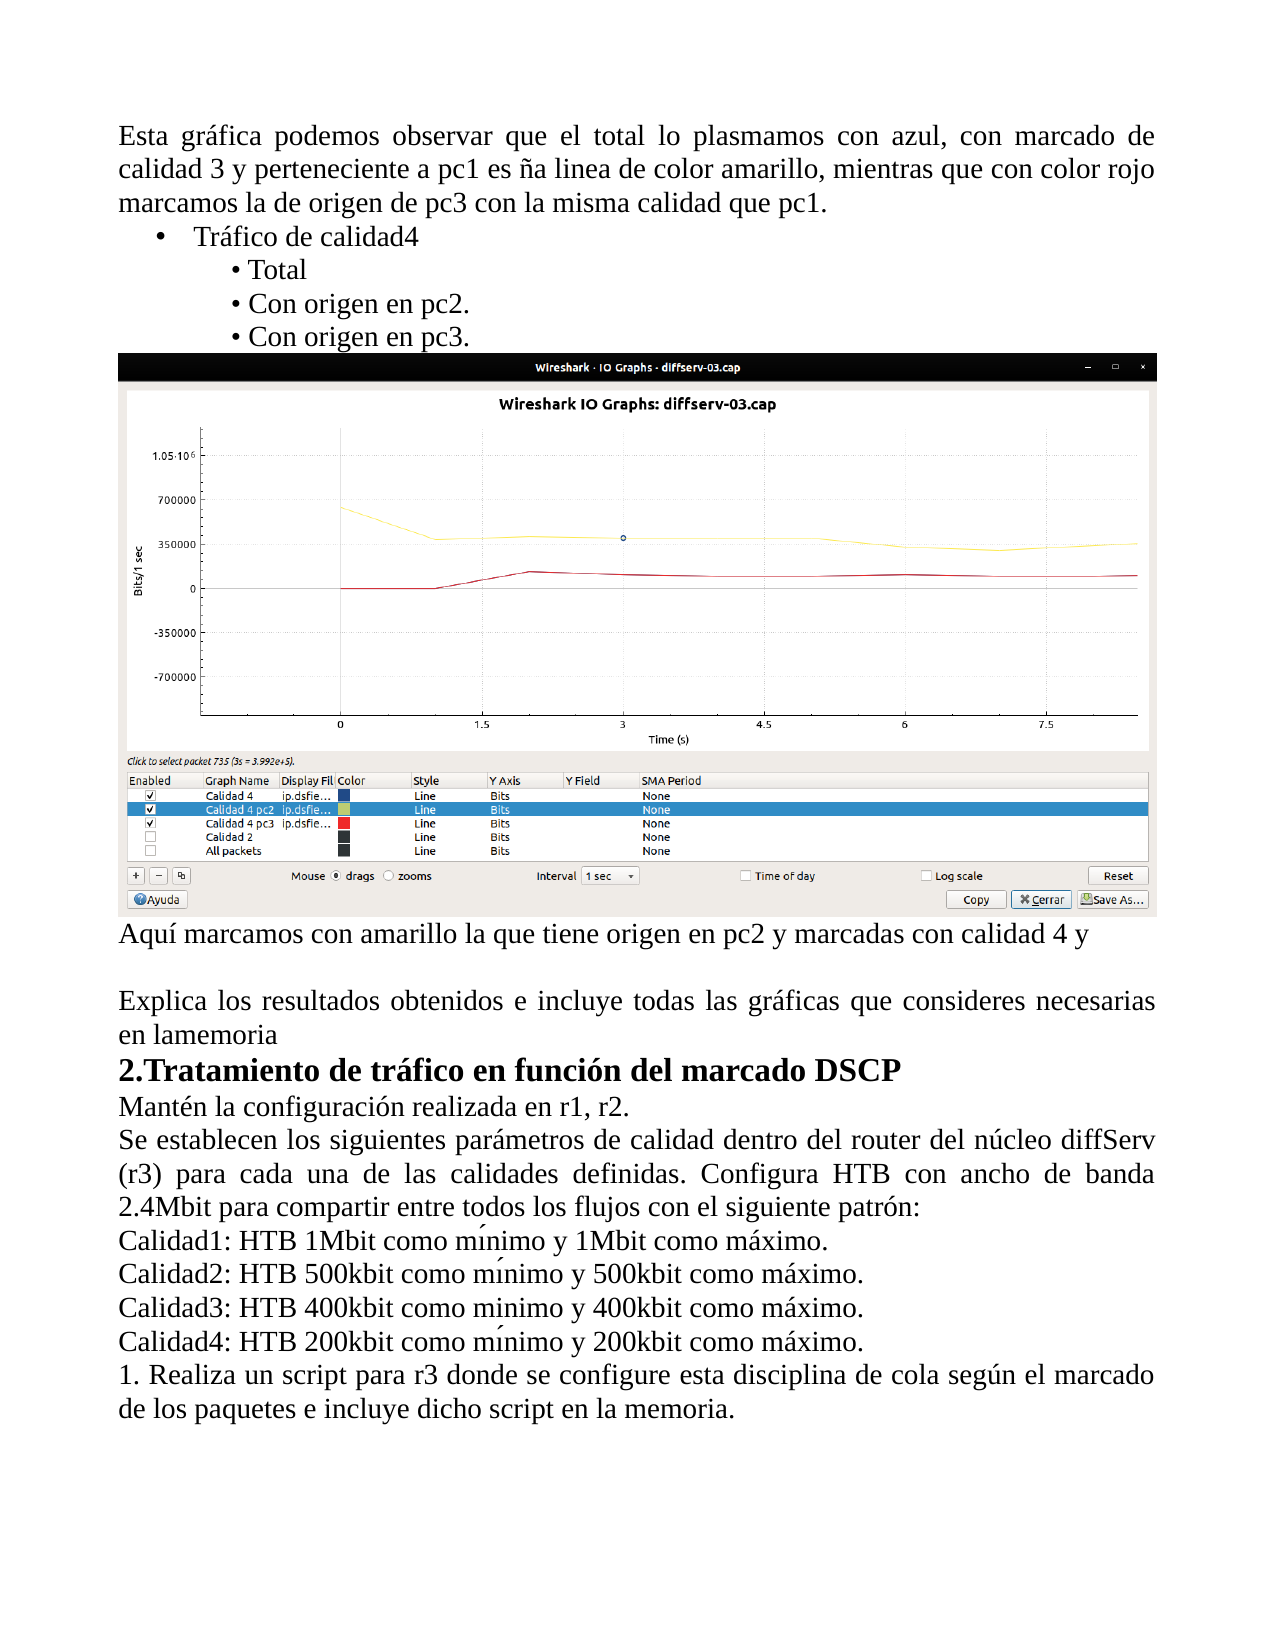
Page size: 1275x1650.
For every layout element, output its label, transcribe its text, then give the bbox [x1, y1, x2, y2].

text Calidad2: HTB 500kbit como mı́nimo y 500kbit como máximo. [118, 1257, 1157, 1290]
text 1. Realiza un script para r3 donde se configure esta disciplina de cola según el marcado de los paquetes e incluye dicho script en la memoria. [118, 1357, 1157, 1424]
text Explica los resultados obtenidos e incluye todas las gráficas que consideres necesarias en lamemoria [118, 983, 1157, 1051]
text 2.Tratamiento de tráfico en función del marcado DSCP [118, 1051, 1157, 1089]
list • Total [193, 252, 1157, 286]
list • Con origen en pc2. [193, 286, 1157, 319]
text Se establecen los siguientes parámetros de calidad dentro del router del núcleo diffServ (r3) para cada una de las calidades definidas. Configura HTB con ancho de banda 2.4Mbit para compartir entre todos los flujos con el siguiente patrón: [118, 1122, 1157, 1223]
text Mantén la configuración realizada en r1, r2. [118, 1089, 1157, 1122]
list • Con origen en pc3. [193, 319, 1157, 353]
list Tráfico de calidad4 [156, 219, 1157, 252]
text Esta gráfica podemos observar que el total lo plasmamos con azul, con marcado de calidad 3 y perteneciente a pc1 es ña linea de color amarillo, mientras que con color rojo marcamos la de origen de pc3 con la misma calidad que pc1. [118, 118, 1157, 219]
text Calidad1: HTB 1Mbit como mı́nimo y 1Mbit como máximo. [118, 1223, 1157, 1257]
text Aquí marcamos con amarillo la que tiene origen en pc2 y marcadas con calidad 4 y [118, 917, 1157, 950]
text Calidad4: HTB 200kbit como mı́nimo y 200kbit como máximo. [118, 1324, 1157, 1357]
picture [118, 353, 1157, 917]
text Calidad3: HTB 400kbit como minimo y 400kbit como máximo. [118, 1290, 1157, 1324]
